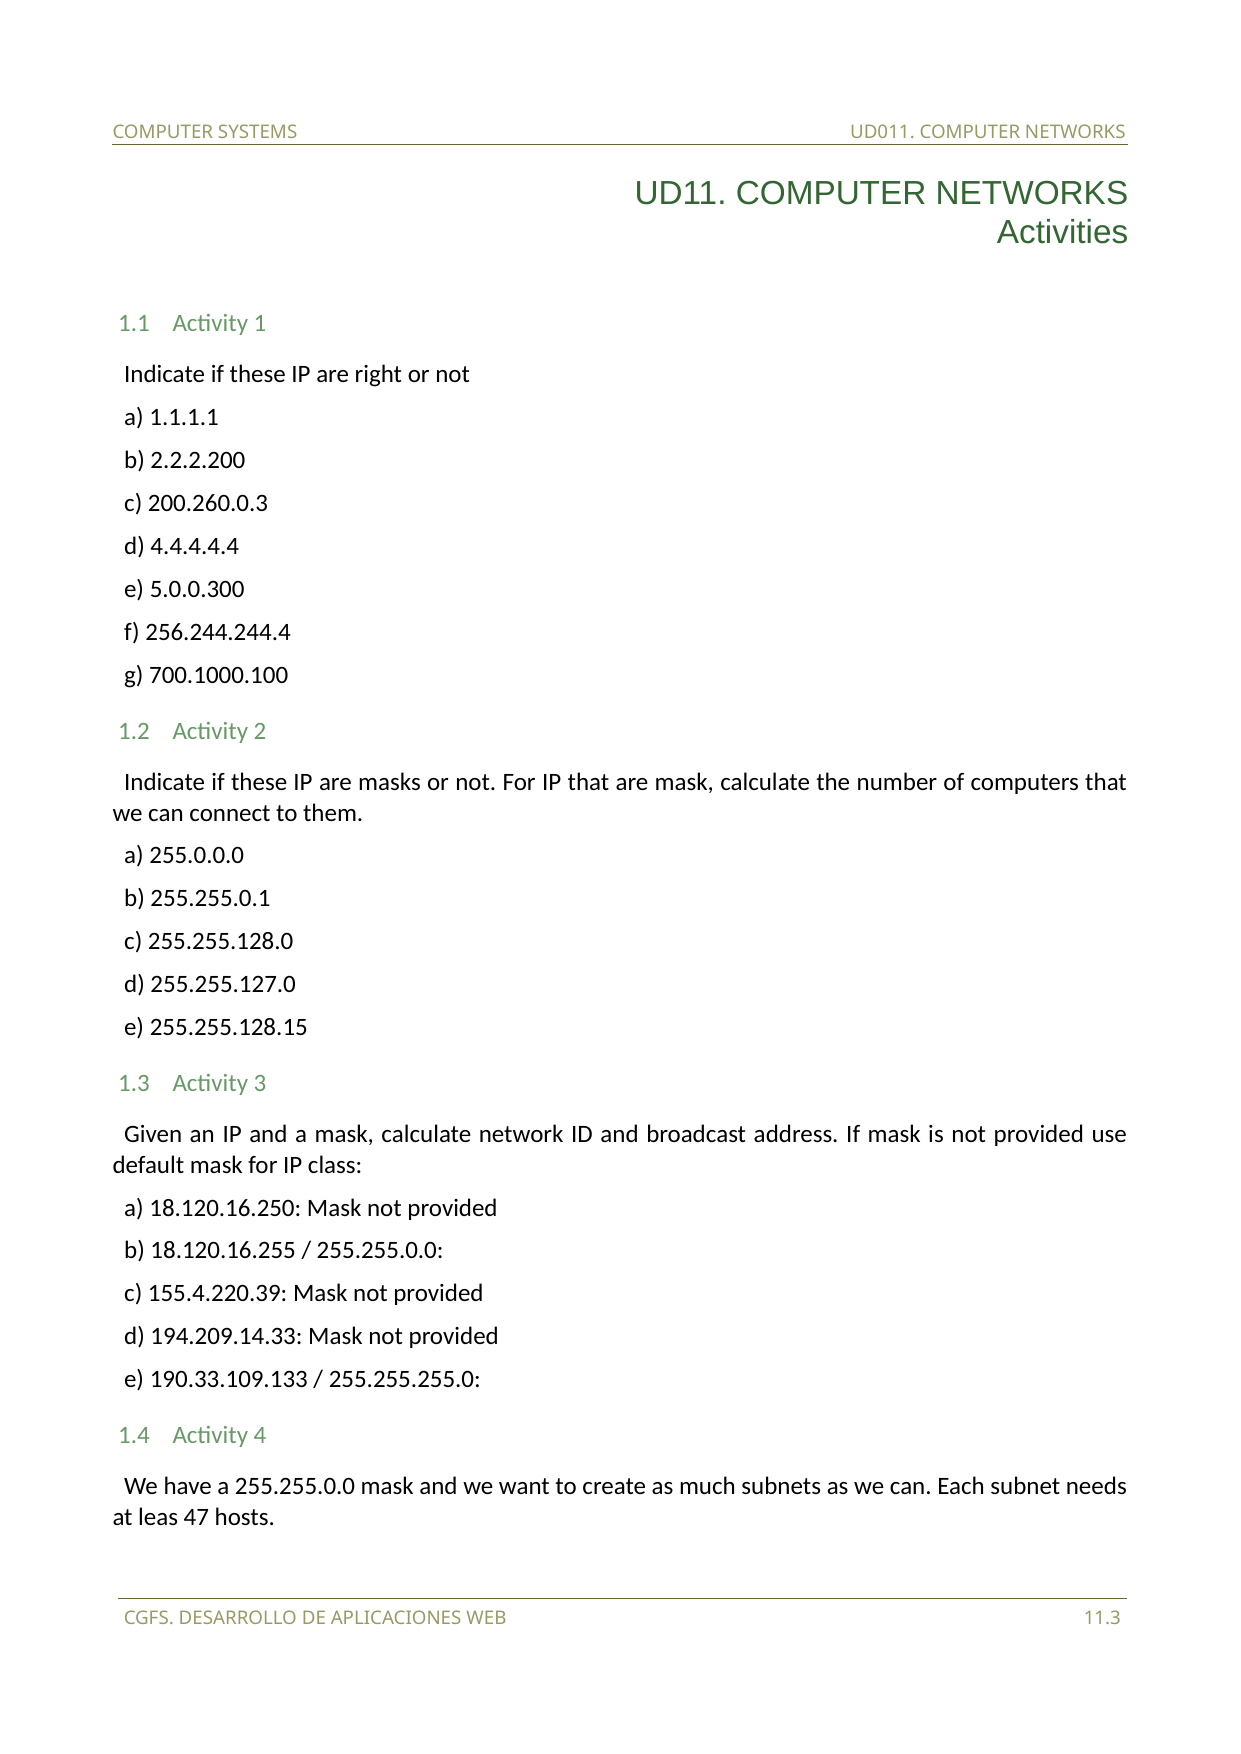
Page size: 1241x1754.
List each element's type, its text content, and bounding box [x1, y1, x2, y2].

subtitle Activity 3 [112, 1067, 1128, 1098]
text c) 255.255.128.0 [112, 925, 1128, 956]
text b) 18.120.16.255 / 255.255.0.0: [112, 1235, 1128, 1265]
text Indicate if these IP are masks or not. For IP that are mask, calculate the number of computers that we can connect to them. [112, 766, 1128, 827]
text a) 1.1.1.1 [112, 402, 1128, 432]
text g) 700.1000.100 [112, 659, 1128, 689]
subtitle Activity 1 [112, 307, 1128, 338]
text e) 190.33.109.133 / 255.255.255.0: [112, 1363, 1128, 1394]
text e) 5.0.0.300 [112, 573, 1128, 604]
text c) 200.260.0.3 [112, 487, 1128, 518]
text d) 255.255.127.0 [112, 968, 1128, 999]
text Given an IP and a mask, calculate network ID and broadcast address. If mask is not provided use default mask for IP class: [112, 1118, 1128, 1179]
text b) 2.2.2.200 [112, 444, 1128, 475]
text Activities [112, 212, 1128, 250]
text f) 256.244.244.4 [112, 616, 1128, 647]
text UD11. Computer networks [112, 173, 1128, 212]
text c) 155.4.220.39: Mask not provided [112, 1278, 1128, 1308]
text a) 255.0.0.0 [112, 839, 1128, 870]
text a) 18.120.16.250: Mask not provided [112, 1192, 1128, 1222]
text d) 194.209.14.33: Mask not provided [112, 1321, 1128, 1351]
text b) 255.255.0.1 [112, 882, 1128, 913]
text We have a 255.255.0.0 mask and we want to create as much subnets as we can. Each subnet needs at leas 47 hosts. [112, 1471, 1128, 1532]
subtitle Activity 4 [112, 1419, 1128, 1450]
text e) 255.255.128.15 [112, 1011, 1128, 1042]
text d) 4.4.4.4.4 [112, 530, 1128, 561]
text Indicate if these IP are right or not [112, 359, 1128, 389]
subtitle Activity 2 [112, 715, 1128, 745]
